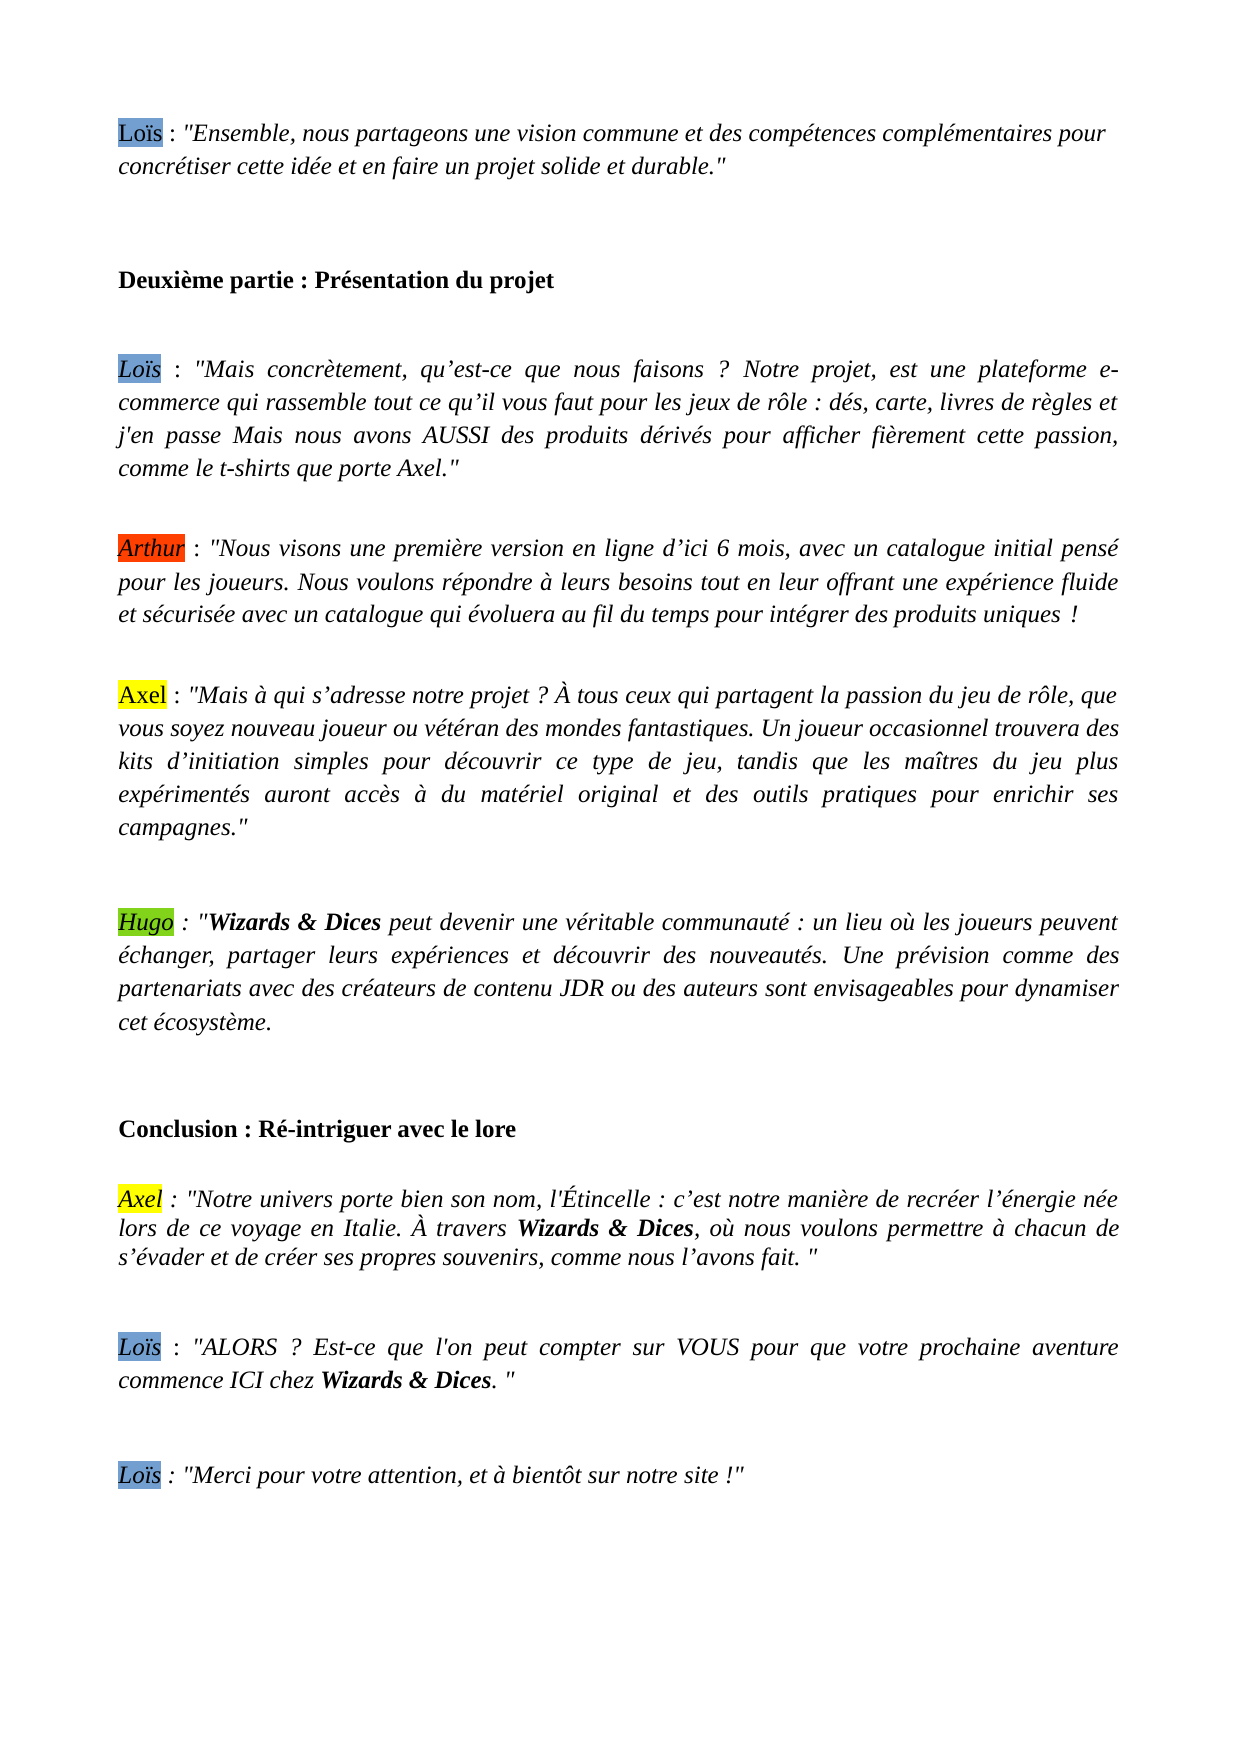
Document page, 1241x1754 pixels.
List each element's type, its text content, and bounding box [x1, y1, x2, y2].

text Axel : "Notre univers porte bien son nom, l'Étincelle : c’est notre manière de recréer l’énergie née lors de ce voyage en Italie. À travers Wizards & Dices, où nous voulons permettre à chacun de s’évader et de créer ses propres souvenirs, comme nous l’avons fait. " [118, 1184, 1122, 1271]
subtitle Deuxième partie : Présentation du projet [118, 265, 1122, 294]
text Loïs : "Ensemble, nous partageons une vision commune et des compétences complémentaires pour concrétiser cette idée et en faire un projet solide et durable." [118, 118, 1122, 180]
text Loïs : "ALORS ? Est-ce que l'on peut compter sur VOUS pour que votre prochaine aventure commence ICI chez Wizards & Dices. " [118, 1299, 1122, 1394]
text Loïs : "Mais concrètement, qu’est-ce que nous faisons ? Notre projet, est une plateforme e-commerce qui rassemble tout ce qu’il vous faut pour les jeux de rôle : dés, carte, livres de règles et j'en passe Mais nous avons AUSSI des produits dérivés pour afficher fièrement cette passion, comme le t-shirts que porte Axel." [118, 354, 1122, 482]
text Hugo : "Wizards & Dices peut devenir une véritable communauté : un lieu où les joueurs peuvent échanger, partager leurs expériences et découvrir des nouveautés. Une prévision comme des partenariats avec des créateurs de contenu JDR ou des auteurs sont envisageables pour dynamiser cet écosystème. [118, 907, 1122, 1035]
text Arthur : "Nous visons une première version en ligne d’ici 6 mois, avec un catalogue initial pensé pour les joueurs. Nous voulons répondre à leurs besoins tout en leur offrant une expérience fluide et sécurisée avec un catalogue qui évoluera au fil du temps pour intégrer des produits uniques ! [118, 501, 1122, 628]
text Axel : "Mais à qui s’adresse notre projet ? À tous ceux qui partagent la passion du jeu de rôle, que vous soyez nouveau joueur ou vétéran des mondes fantastiques. Un joueur occasionnel trouvera des kits d’initiation simples pour découvrir ce type de jeu, tandis que les maîtres du jeu plus expérimentés auront accès à du matériel original et des outils pratiques pour enrichir ses campagnes." [118, 647, 1122, 841]
subtitle Conclusion : Ré-intriguer avec le lore [118, 1114, 1122, 1143]
text Loïs : "Merci pour votre attention, et à bientôt sur notre site !" [118, 1461, 1122, 1489]
